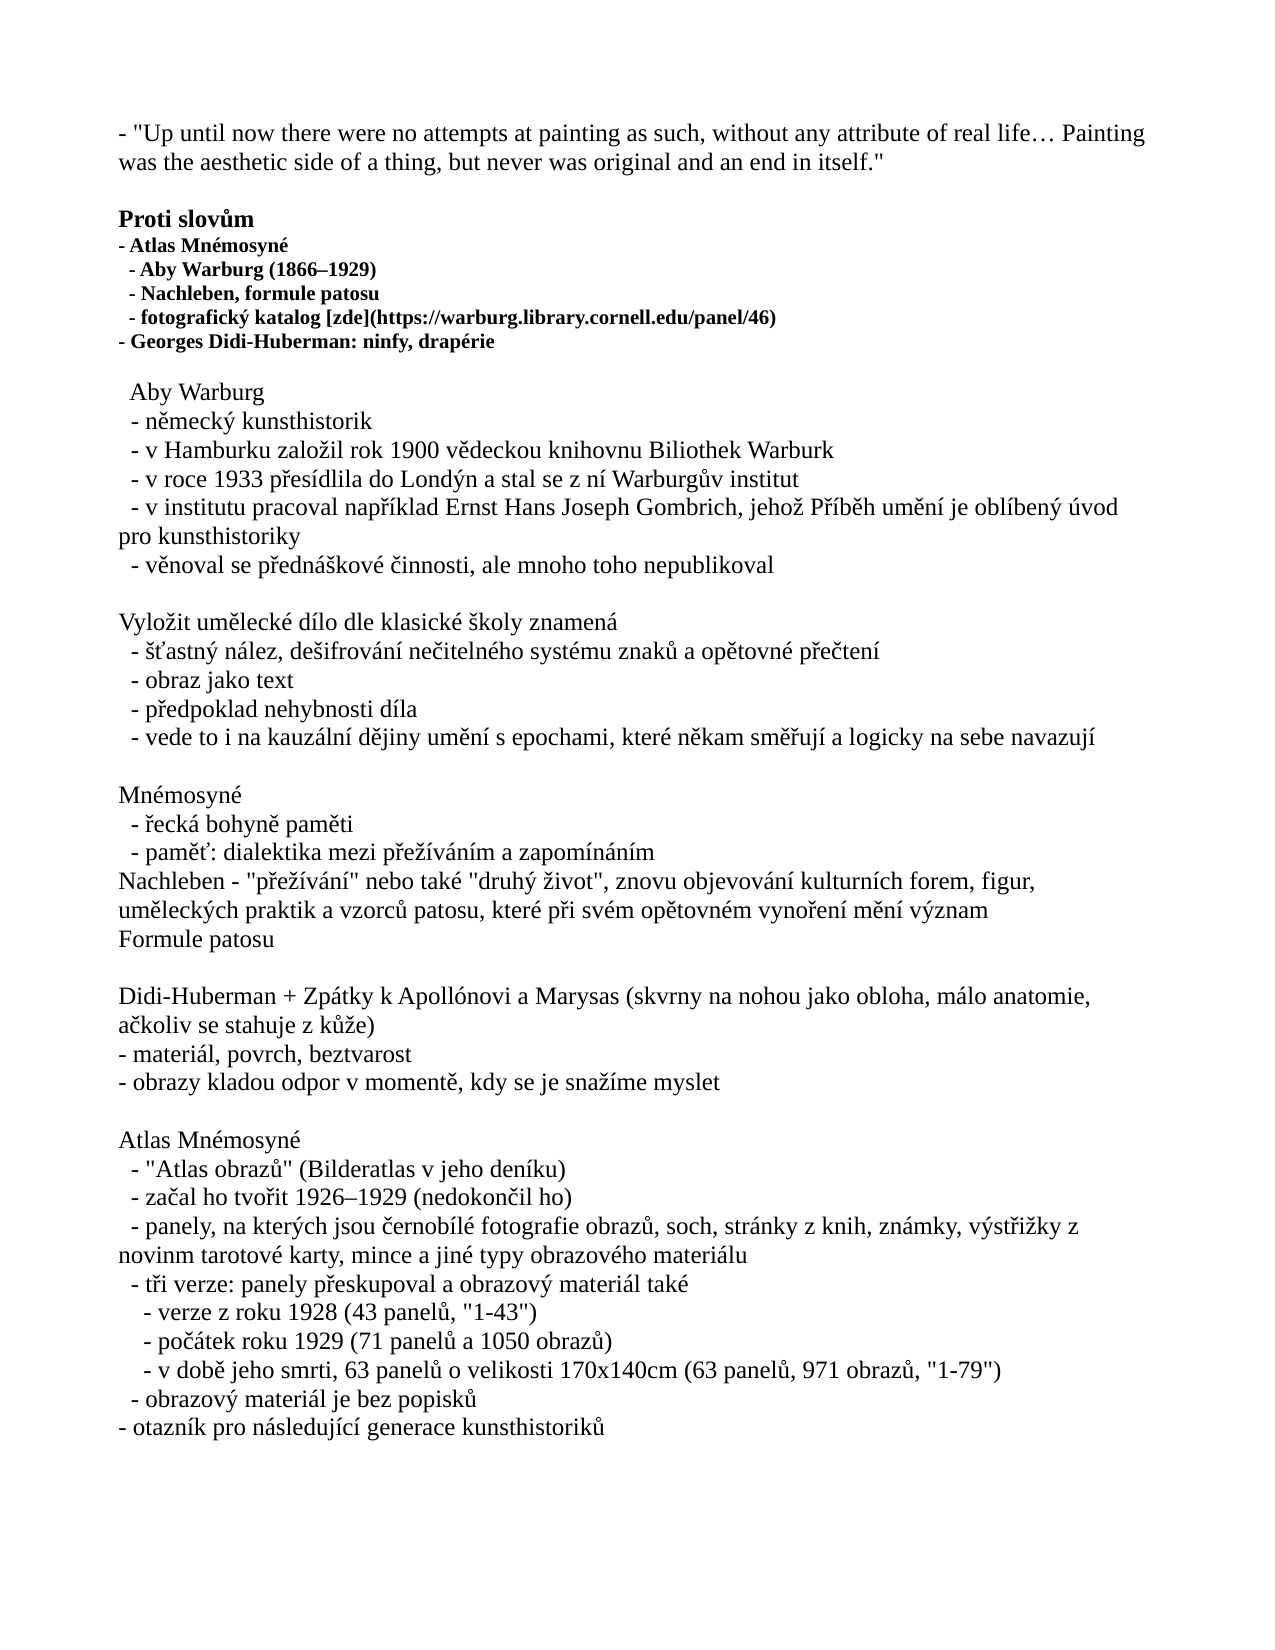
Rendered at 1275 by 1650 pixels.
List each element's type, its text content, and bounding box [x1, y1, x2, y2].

text - obrazový materiál je bez popisků [118, 1384, 1157, 1412]
text - šťastný nález, dešifrování nečitelného systému znaků a opětovné přečtení [118, 636, 1157, 665]
text - počátek roku 1929 (71 panelů a 1050 obrazů) [118, 1326, 1157, 1355]
text - německý kunsthistorik [118, 406, 1157, 435]
text - Nachleben, formule patosu [118, 281, 1157, 305]
text Didi-Huberman + Zpátky k Apollónovi a Marysas (skvrny na nohou jako obloha, málo anatomie, ačkoliv se stahuje z kůže) [118, 981, 1157, 1039]
text - začal ho tvořit 1926–1929 (nedokončil ho) [118, 1182, 1157, 1211]
text - verze z roku 1928 (43 panelů, "1-43") [118, 1297, 1157, 1326]
text - "Atlas obrazů" (Bilderatlas v jeho deníku) [118, 1154, 1157, 1182]
text Vyložit umělecké dílo dle klasické školy znamená [118, 607, 1157, 636]
text - v době jeho smrti, 63 panelů o velikosti 170x140cm (63 panelů, 971 obrazů, "1-79") [118, 1355, 1157, 1384]
text Aby Warburg [118, 377, 1157, 406]
text Formule patosu [118, 924, 1157, 952]
text - řecká bohyně paměti [118, 809, 1157, 837]
text - obrazy kladou odpor v momentě, kdy se je snažíme myslet [118, 1067, 1157, 1096]
text - vede to i na kauzální dějiny umění s epochami, které někam směřují a logicky na sebe navazují [118, 722, 1157, 751]
text - panely, na kterých jsou černobílé fotografie obrazů, soch, stránky z knih, známky, výstřižky z novinm tarotové karty, mince a jiné typy obrazového materiálu [118, 1211, 1157, 1269]
text Mnémosyné [118, 780, 1157, 809]
text - Georges Didi-Huberman: ninfy, drapérie [118, 329, 1157, 353]
text Nachleben - "přežívání" nebo také "druhý život", znovu objevování kulturních forem, figur, uměleckých praktik a vzorců patosu, které při svém opětovném vynoření mění význam [118, 866, 1157, 924]
text - v Hamburku založil rok 1900 vědeckou knihovnu Biliothek Warburk [118, 435, 1157, 464]
text - tři verze: panely přeskupoval a obrazový materiál také [118, 1269, 1157, 1297]
text - předpoklad nehybnosti díla [118, 694, 1157, 722]
text - věnoval se přednáškové činnosti, ale mnoho toho nepublikoval [118, 550, 1157, 579]
text - v institutu pracoval například Ernst Hans Joseph Gombrich, jehož Příběh umění je oblíbený úvod pro kunsthistoriky [118, 492, 1157, 550]
text - v roce 1933 přesídlila do Londýn a stal se z ní Warburgův institut [118, 464, 1157, 492]
text - materiál, povrch, beztvarost [118, 1039, 1157, 1067]
text - otazník pro následující generace kunsthistoriků [118, 1412, 1157, 1441]
text - obraz jako text [118, 665, 1157, 694]
text Proti slovům [118, 204, 1157, 233]
text - paměť: dialektika mezi přežíváním a zapomínáním [118, 837, 1157, 866]
text - Aby Warburg (1866–1929) [118, 257, 1157, 281]
text - "Up until now there were no attempts at painting as such, without any attribute of real life… Painting was the aesthetic side of a thing, but never was original and an end in itself." [118, 118, 1157, 176]
text - fotografický katalog [zde](https://warburg.library.cornell.edu/panel/46) [118, 305, 1157, 329]
text - Atlas Mnémosyné [118, 233, 1157, 257]
text Atlas Mnémosyné [118, 1125, 1157, 1154]
